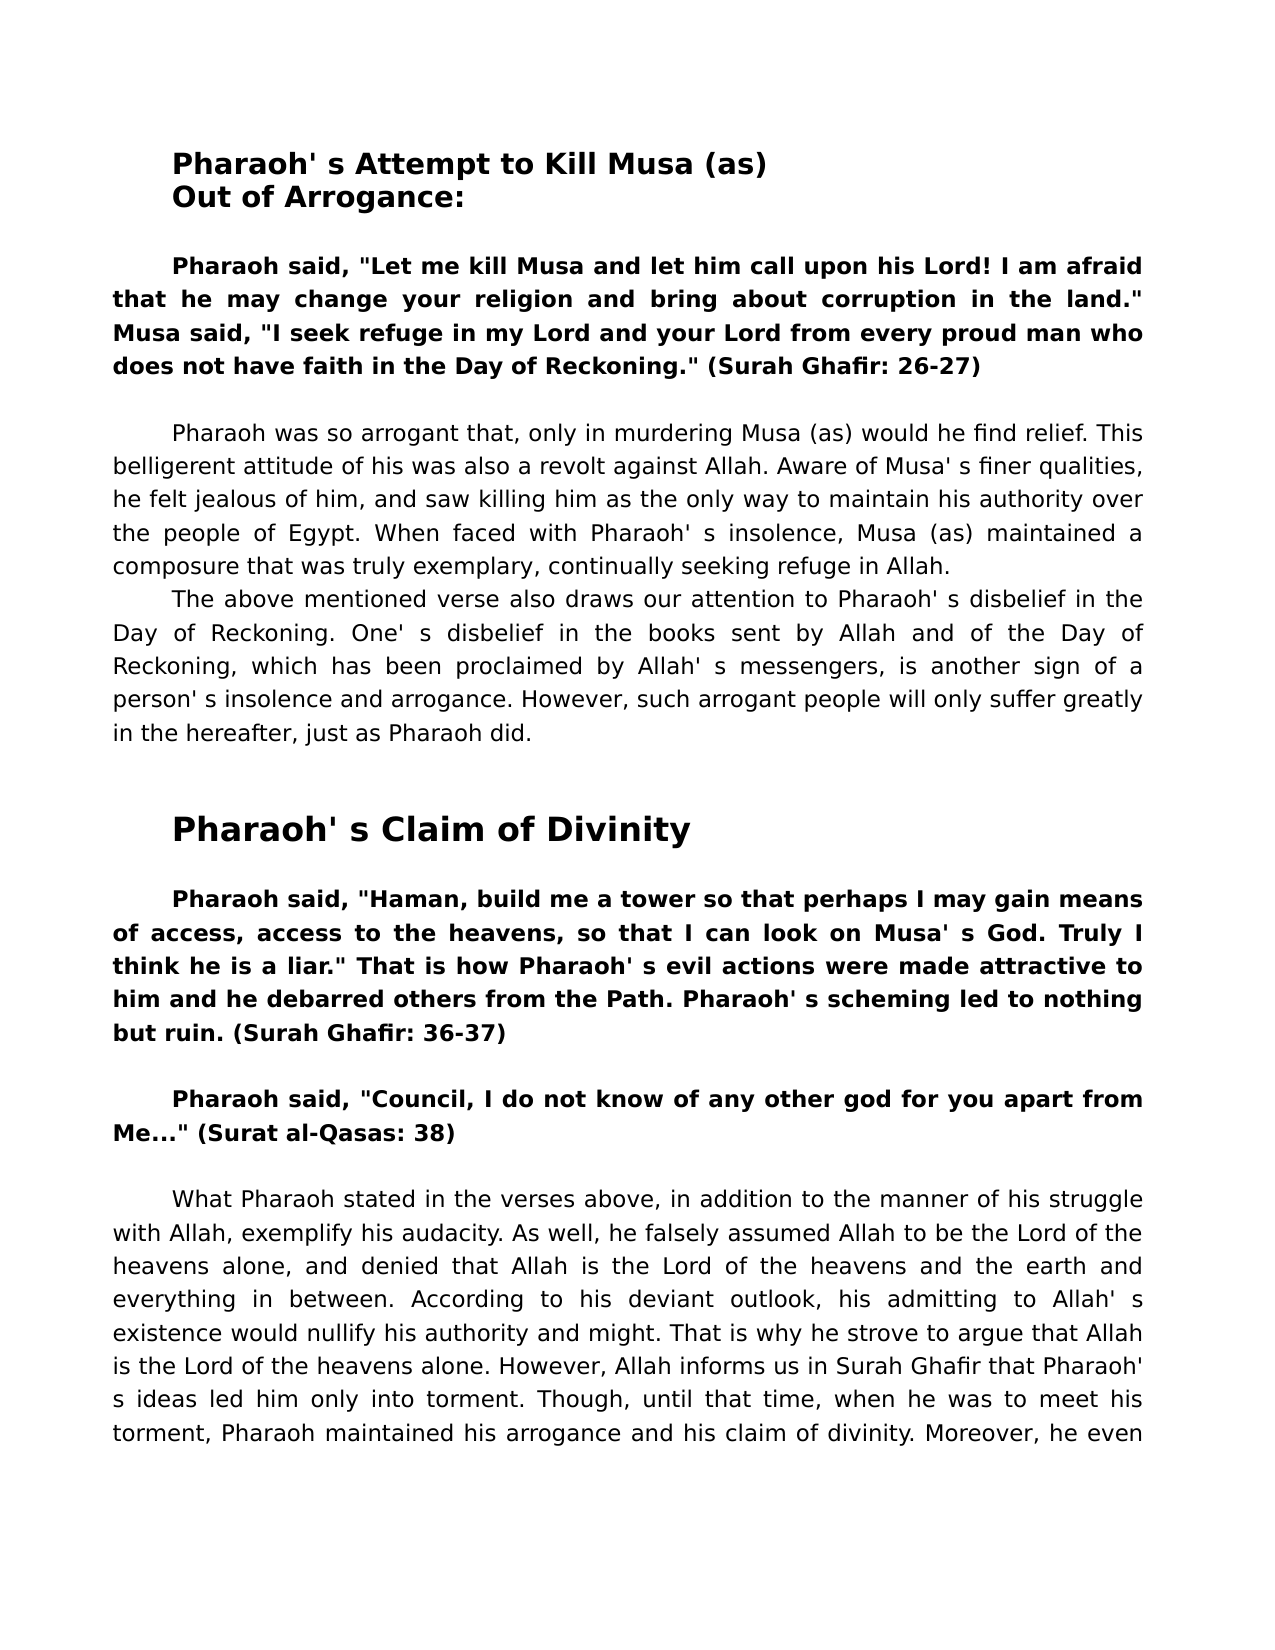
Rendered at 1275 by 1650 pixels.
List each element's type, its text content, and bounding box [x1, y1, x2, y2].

text Pharaoh said, "Council, I do not know of any other god for you apart from Me..." (Surat al-Qasas: 38) [112, 1081, 1145, 1148]
text Pharaoh' s Attempt to Kill Musa (as) [112, 148, 1145, 181]
text Pharaoh was so arrogant that, only in murdering Musa (as) would he find relief. This belligerent attitude of his was also a revolt against Allah. Aware of Musa' s finer qualities, he felt jealous of him, and saw killing him as the only way to maintain his authority over the people of Egypt. When faced with Pharaoh' s insolence, Musa (as) maintained a composure that was truly exemplary, continually seeking refuge in Allah. [112, 414, 1145, 581]
text Pharaoh' s Claim of Divinity [112, 814, 1145, 848]
text Out of Arrogance: [112, 181, 1145, 214]
text Pharaoh said, "Haman, build me a tower so that perhaps I may gain means of access, access to the heavens, so that I can look on Musa' s God. Truly I think he is a liar." That is how Pharaoh' s evil actions were made attractive to him and he debarred others from the Path. Pharaoh' s scheming led to nothing but ruin. (Surah Ghafir: 36-37) [112, 881, 1145, 1048]
text What Pharaoh stated in the verses above, in addition to the manner of his struggle with Allah, exemplify his audacity. As well, he falsely assumed Allah to be the Lord of the heavens alone, and denied that Allah is the Lord of the heavens and the earth and everything in between. According to his deviant outlook, his admitting to Allah' s existence would nullify his authority and might. That is why he strove to argue that Allah is the Lord of the heavens alone. However, Allah informs us in Surah Ghafir that Pharaoh' s ideas led him only into torment. Though, until that time, when he was to meet his torment, Pharaoh maintained his arrogance and his claim of divinity. Moreover, he even [112, 1181, 1145, 1448]
text The above mentioned verse also draws our attention to Pharaoh' s disbelief in the Day of Reckoning. One' s disbelief in the books sent by Allah and of the Day of Reckoning, which has been proclaimed by Allah' s messengers, is another sign of a person' s insolence and arrogance. However, such arrogant people will only suffer greatly in the hereafter, just as Pharaoh did. [112, 581, 1145, 748]
text Pharaoh said, "Let me kill Musa and let him call upon his Lord! I am afraid that he may change your religion and bring about corruption in the land." Musa said, "I seek refuge in my Lord and your Lord from every proud man who does not have faith in the Day of Reckoning." (Surah Ghafir: 26-27) [112, 248, 1145, 381]
